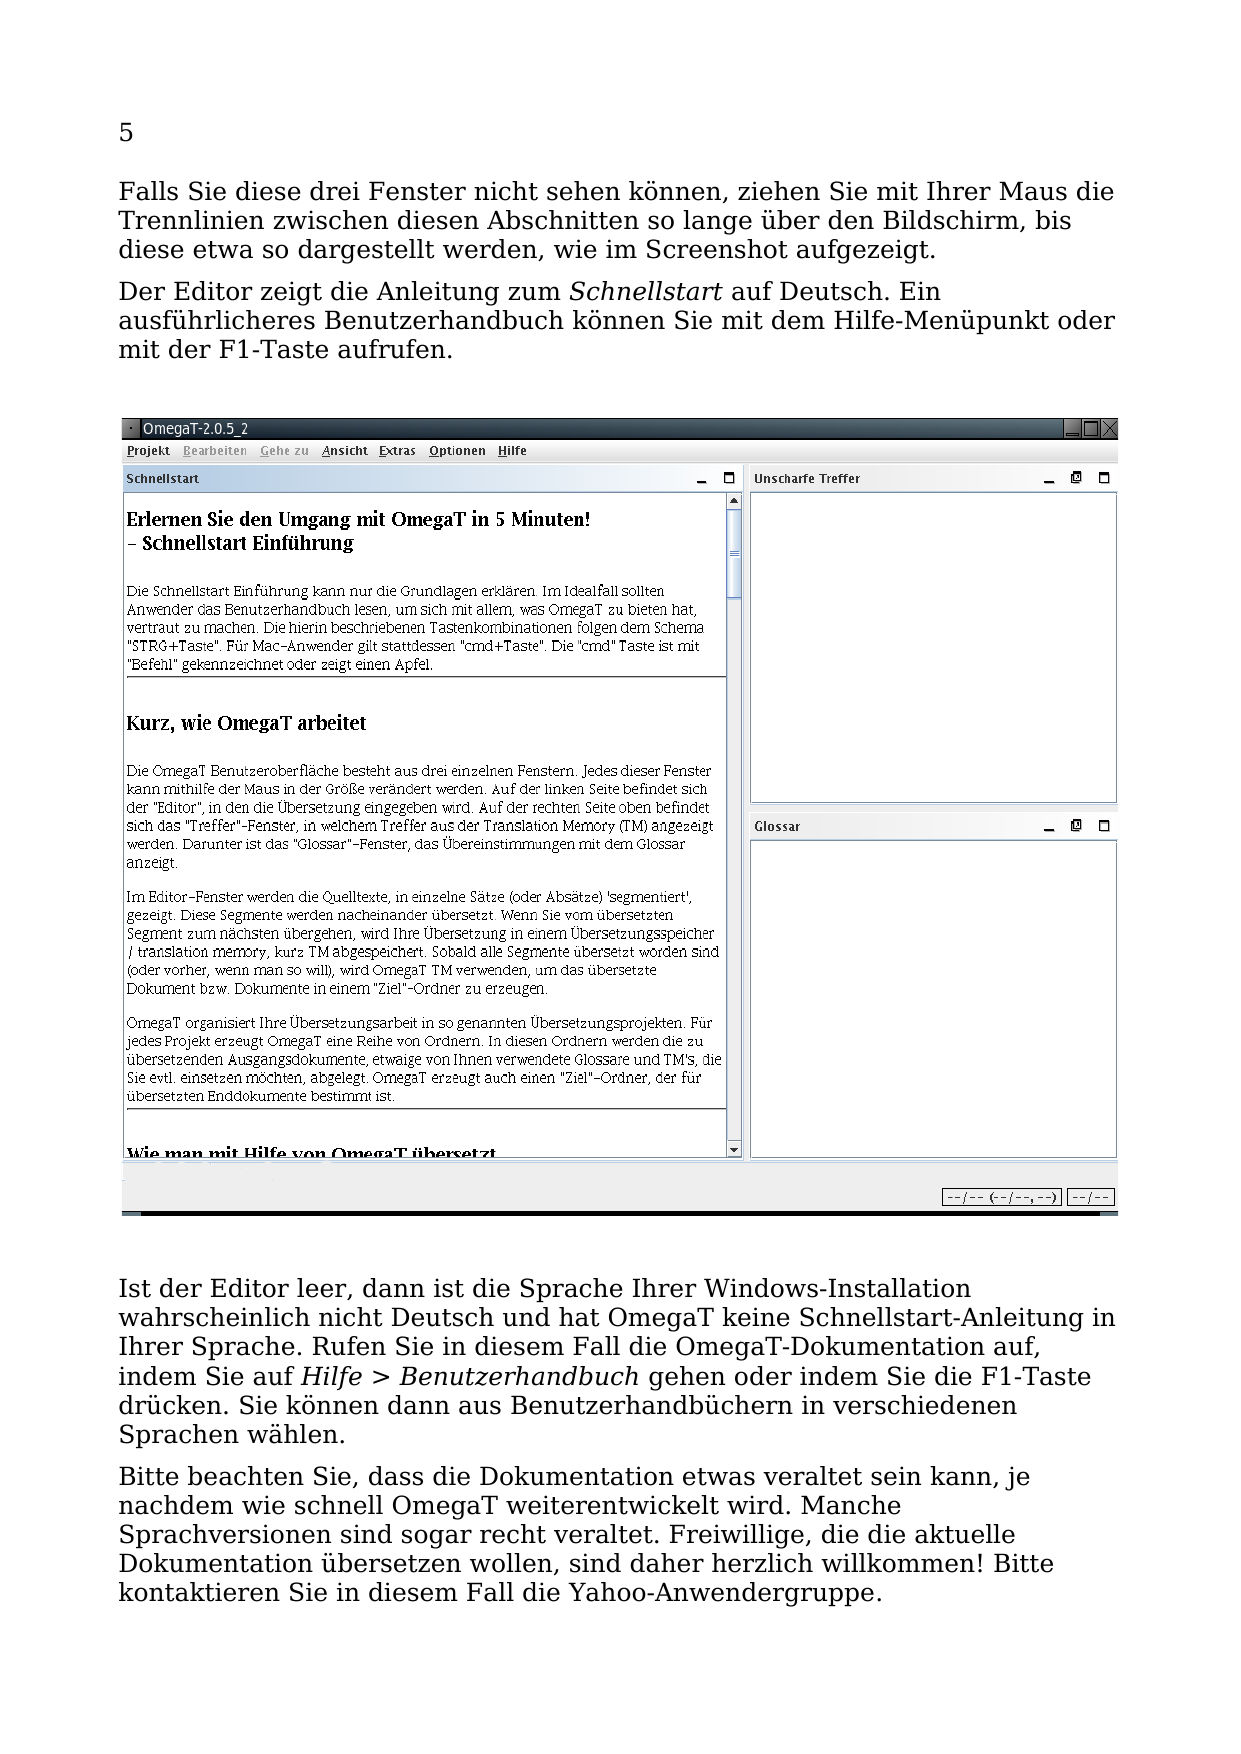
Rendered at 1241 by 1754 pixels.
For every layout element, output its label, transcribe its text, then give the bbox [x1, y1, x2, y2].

text Der Editor zeigt die Anleitung zum Schnellstart auf Deutsch. Ein ausführlicheres Benutzerhandbuch können Sie mit dem Hilfe-Menüpunkt oder mit der F1-Taste aufrufen. [118, 277, 1122, 364]
picture [121, 418, 1119, 1216]
text Ist der Editor leer, dann ist die Sprache Ihrer Windows-Installation wahrscheinlich nicht Deutsch und hat OmegaT keine Schnellstart-Anleitung in Ihrer Sprache. Rufen Sie in diesem Fall die OmegaT-Dokumentation auf, indem Sie auf Hilfe > Benutzerhandbuch gehen oder indem Sie die F1-Taste drücken. Sie können dann aus Benutzerhandbüchern in verschiedenen Sprachen wählen. [118, 1274, 1122, 1449]
text Bitte beachten Sie, dass die Dokumentation etwas veraltet sein kann, je nachdem wie schnell OmegaT weiterentwickelt wird. Manche Sprachversionen sind sogar recht veraltet. Freiwillige, die die aktuelle Dokumentation übersetzen wollen, sind daher herzlich willkommen! Bitte kontaktieren Sie in diesem Fall die Yahoo-Anwendergruppe. [118, 1462, 1122, 1608]
text Falls Sie diese drei Fenster nicht sehen können, ziehen Sie mit Ihrer Maus die Trennlinien zwischen diesen Abschnitten so lange über den Bildschirm, bis diese etwa so dargestellt werden, wie im Screenshot aufgezeigt. [118, 177, 1122, 264]
